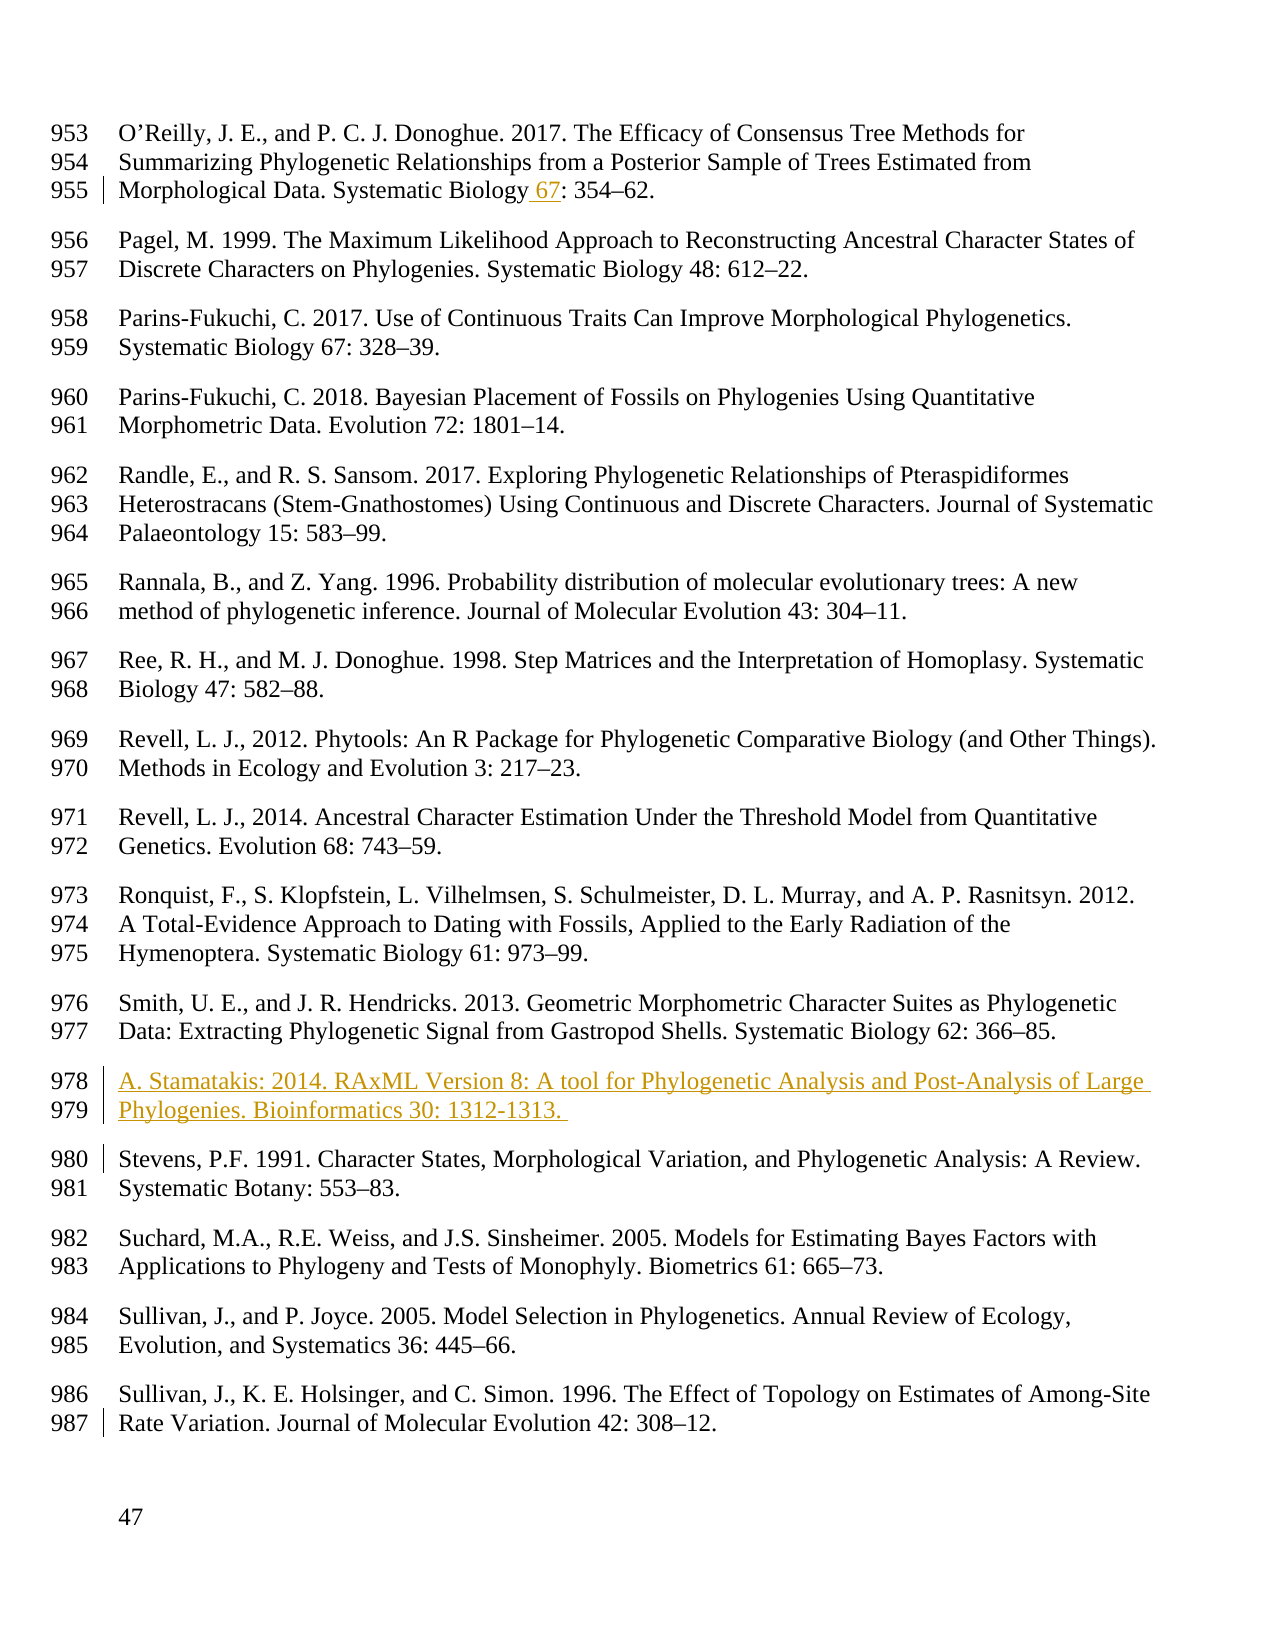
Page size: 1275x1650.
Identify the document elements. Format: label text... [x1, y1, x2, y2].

text Parins-Fukuchi, C. 2018. Bayesian Placement of Fossils on Phylogenies Using Quantitative Morphometric Data. Evolution 72: 1801–14. [118, 382, 1157, 439]
text Randle, E., and R. S. Sansom. 2017. Exploring Phylogenetic Relationships of Pteraspidiformes Heterostracans (Stem-Gnathostomes) Using Continuous and Discrete Characters. Journal of Systematic Palaeontology 15: 583–99. [118, 460, 1157, 546]
text Stevens, P.F. 1991. Character States, Morphological Variation, and Phylogenetic Analysis: A Review. Systematic Botany: 553–83. [118, 1144, 1157, 1202]
text O’Reilly, J. E., and P. C. J. Donoghue. 2017. The Efficacy of Consensus Tree Methods for Summarizing Phylogenetic Relationships from a Posterior Sample of Trees Estimated from Morphological Data. Systematic Biology 67: 354–62. [118, 118, 1157, 204]
text Ree, R. H., and M. J. Donoghue. 1998. Step Matrices and the Interpretation of Homoplasy. Systematic Biology 47: 582–88. [118, 646, 1157, 703]
text Parins-Fukuchi, C. 2017. Use of Continuous Traits Can Improve Morphological Phylogenetics. Systematic Biology 67: 328–39. [118, 303, 1157, 361]
text Ronquist, F., S. Klopfstein, L. Vilhelmsen, S. Schulmeister, D. L. Murray, and A. P. Rasnitsyn. 2012. A Total-Evidence Approach to Dating with Fossils, Applied to the Early Radiation of the Hymenoptera. Systematic Biology 61: 973–99. [118, 881, 1157, 967]
text Revell, L. J., 2012. Phytools: An R Package for Phylogenetic Comparative Biology (and Other Things). Methods in Ecology and Evolution 3: 217–23. [118, 724, 1157, 781]
text Smith, U. E., and J. R. Hendricks. 2013. Geometric Morphometric Character Suites as Phylogenetic Data: Extracting Phylogenetic Signal from Gastropod Shells. Systematic Biology 62: 366–85. [118, 988, 1157, 1045]
text Sullivan, J., and P. Joyce. 2005. Model Selection in Phylogenetics. Annual Review of Ecology, Evolution, and Systematics 36: 445–66. [118, 1301, 1157, 1358]
text Sullivan, J., K. E. Holsinger, and C. Simon. 1996. The Effect of Topology on Estimates of Among-Site Rate Variation. Journal of Molecular Evolution 42: 308–12. [118, 1379, 1157, 1437]
text Suchard, M.A., R.E. Weiss, and J.S. Sinsheimer. 2005. Models for Estimating Bayes Factors with Applications to Phylogeny and Tests of Monophyly. Biometrics 61: 665–73. [118, 1223, 1157, 1280]
text Rannala, B., and Z. Yang. 1996. Probability distribution of molecular evolutionary trees: A new method of phylogenetic inference. Journal of Molecular Evolution 43: 304–11. [118, 567, 1157, 625]
text Pagel, M. 1999. The Maximum Likelihood Approach to Reconstructing Ancestral Character States of Discrete Characters on Phylogenies. Systematic Biology 48: 612–22. [118, 225, 1157, 283]
text A. Stamatakis: 2014. RAxML Version 8: A tool for Phylogenetic Analysis and Post-Analysis of Large Phylogenies. Bioinformatics 30: 1312-1313. [118, 1066, 1157, 1123]
text Revell, L. J., 2014. Ancestral Character Estimation Under the Threshold Model from Quantitative Genetics. Evolution 68: 743–59. [118, 802, 1157, 860]
